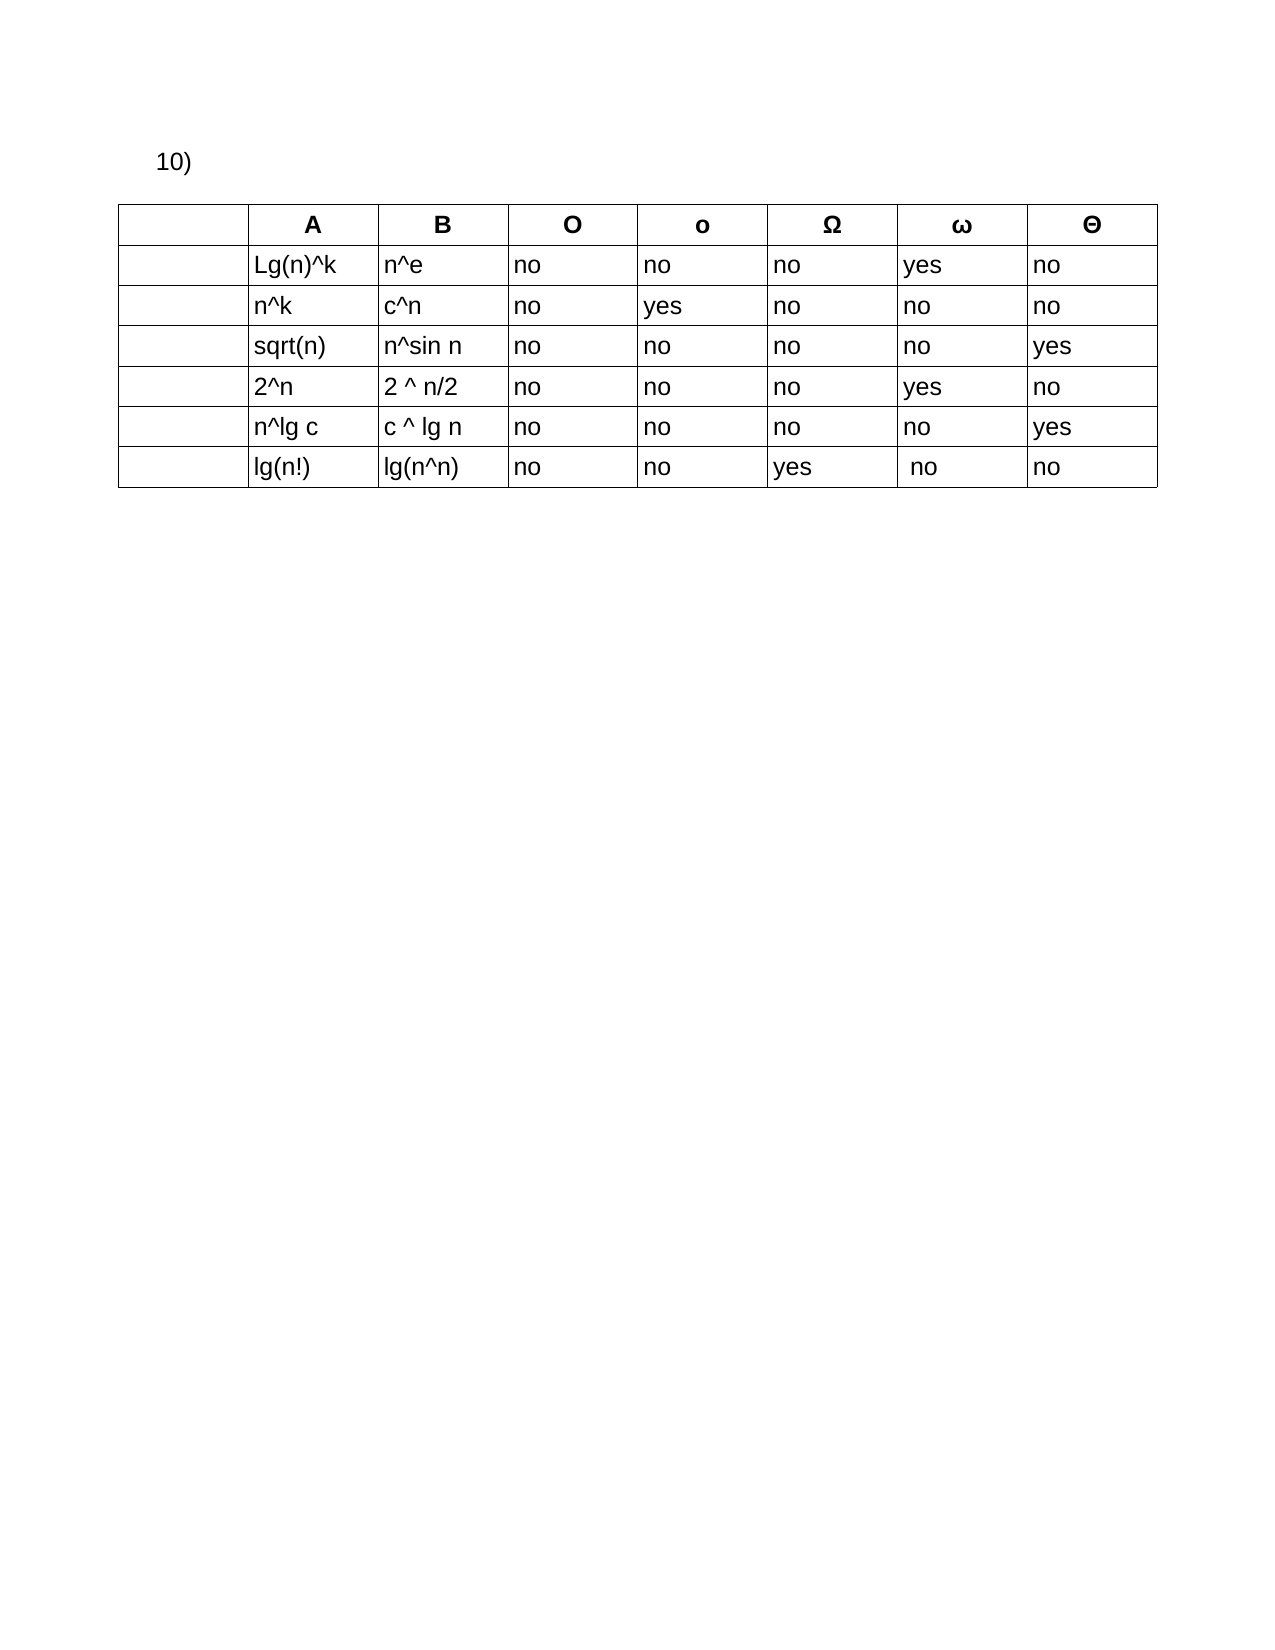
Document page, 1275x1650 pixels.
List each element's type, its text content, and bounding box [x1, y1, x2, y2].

table_cell no [638, 367, 767, 406]
table_cell n^lg c [249, 407, 378, 446]
table_cell no [768, 286, 897, 325]
table_cell [119, 286, 248, 325]
table_cell no [509, 367, 637, 406]
table_cell n^k [249, 286, 378, 325]
table_cell no [638, 326, 767, 366]
table_header Ω [768, 205, 897, 245]
table_cell c ^ lg n [379, 407, 508, 446]
table_header Θ [1028, 205, 1157, 245]
table_cell n^e [379, 246, 508, 285]
table_header A [249, 205, 378, 245]
table_cell no [1028, 286, 1157, 325]
table_cell no [509, 447, 637, 487]
table_cell no [768, 246, 897, 285]
table_cell no [509, 286, 637, 325]
table_cell no [638, 407, 767, 446]
table_cell no [509, 246, 637, 285]
table_cell yes [638, 286, 767, 325]
table_cell no [768, 367, 897, 406]
table_cell no [1028, 447, 1157, 487]
table_cell [119, 367, 248, 406]
table_cell no [638, 447, 767, 487]
table_cell no [1028, 246, 1157, 285]
table_cell sqrt(n) [249, 326, 378, 366]
table_cell Lg(n)^k [249, 246, 378, 285]
table_cell no [898, 286, 1027, 325]
table_header B [379, 205, 508, 245]
table_cell [119, 447, 248, 487]
table_cell no [1028, 367, 1157, 406]
table_cell lg(n!) [249, 447, 378, 487]
table_cell c^n [379, 286, 508, 325]
table_cell yes [768, 447, 897, 487]
table_cell [119, 326, 248, 366]
table_cell n^sin n [379, 326, 508, 366]
table_header O [509, 205, 637, 245]
table_header o [638, 205, 767, 245]
table_cell 2 ^ n/2 [379, 367, 508, 406]
table_cell yes [1028, 326, 1157, 366]
table_cell no [898, 407, 1027, 446]
table_cell no [898, 326, 1027, 366]
table_cell [119, 246, 248, 285]
table_cell 2^n [249, 367, 378, 406]
table_cell [119, 407, 248, 446]
table_cell no [768, 407, 897, 446]
table_cell yes [898, 246, 1027, 285]
table_cell yes [898, 367, 1027, 406]
table_cell lg(n^n) [379, 447, 508, 487]
table_cell no [638, 246, 767, 285]
table_cell yes [1028, 407, 1157, 446]
table_cell no [768, 326, 897, 366]
table_cell no [509, 326, 637, 366]
table_header ω [898, 205, 1027, 245]
table_cell no [898, 447, 1027, 487]
table_cell no [509, 407, 637, 446]
table_header [119, 205, 248, 245]
